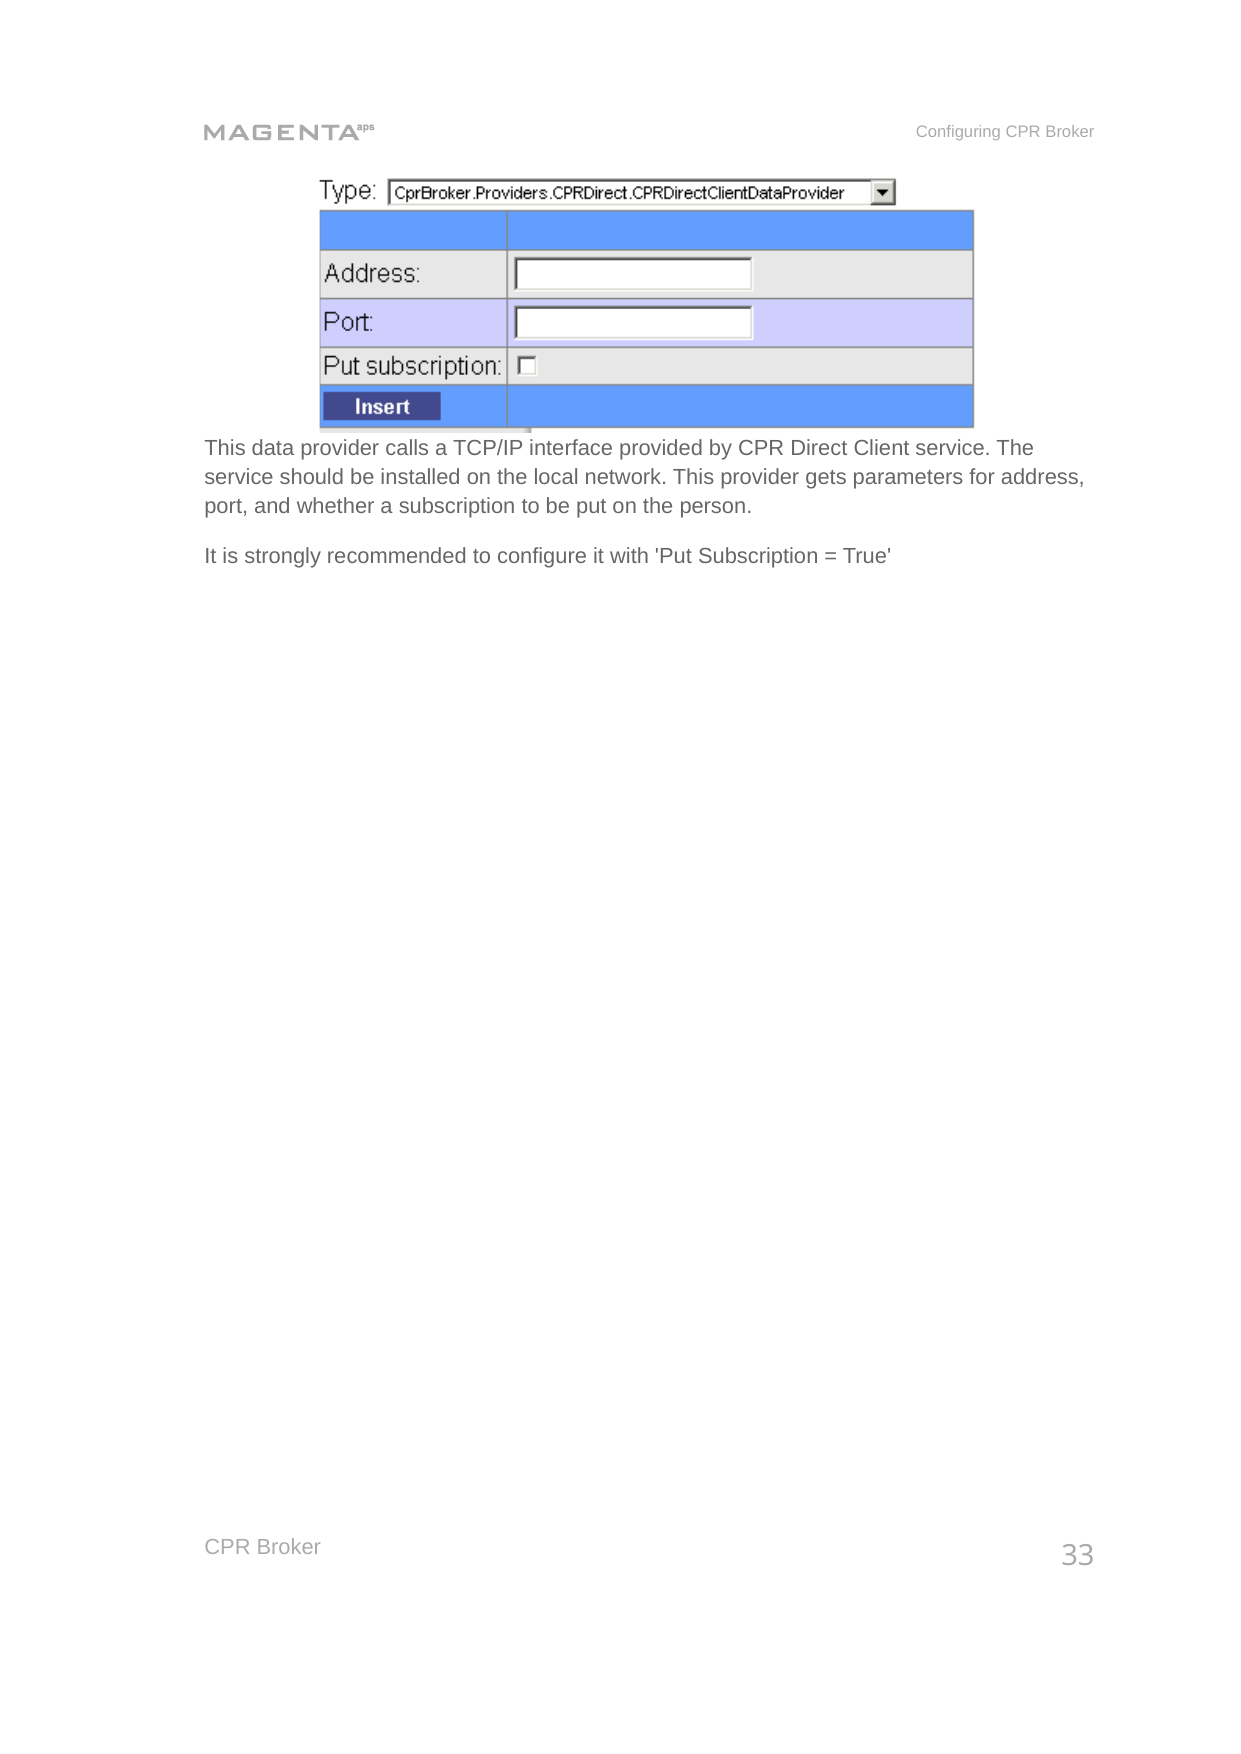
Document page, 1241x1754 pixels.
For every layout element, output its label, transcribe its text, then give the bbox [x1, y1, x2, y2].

text It is strongly recommended to configure it with 'Put Subscription = True' [204, 541, 1094, 570]
picture [319, 171, 979, 433]
text This data provider calls a TCP/IP interface provided by CPR Direct Client service. The service should be installed on the local network. This provider gets parameters for address, port, and whether a subscription to be put on the person. [204, 171, 1094, 520]
